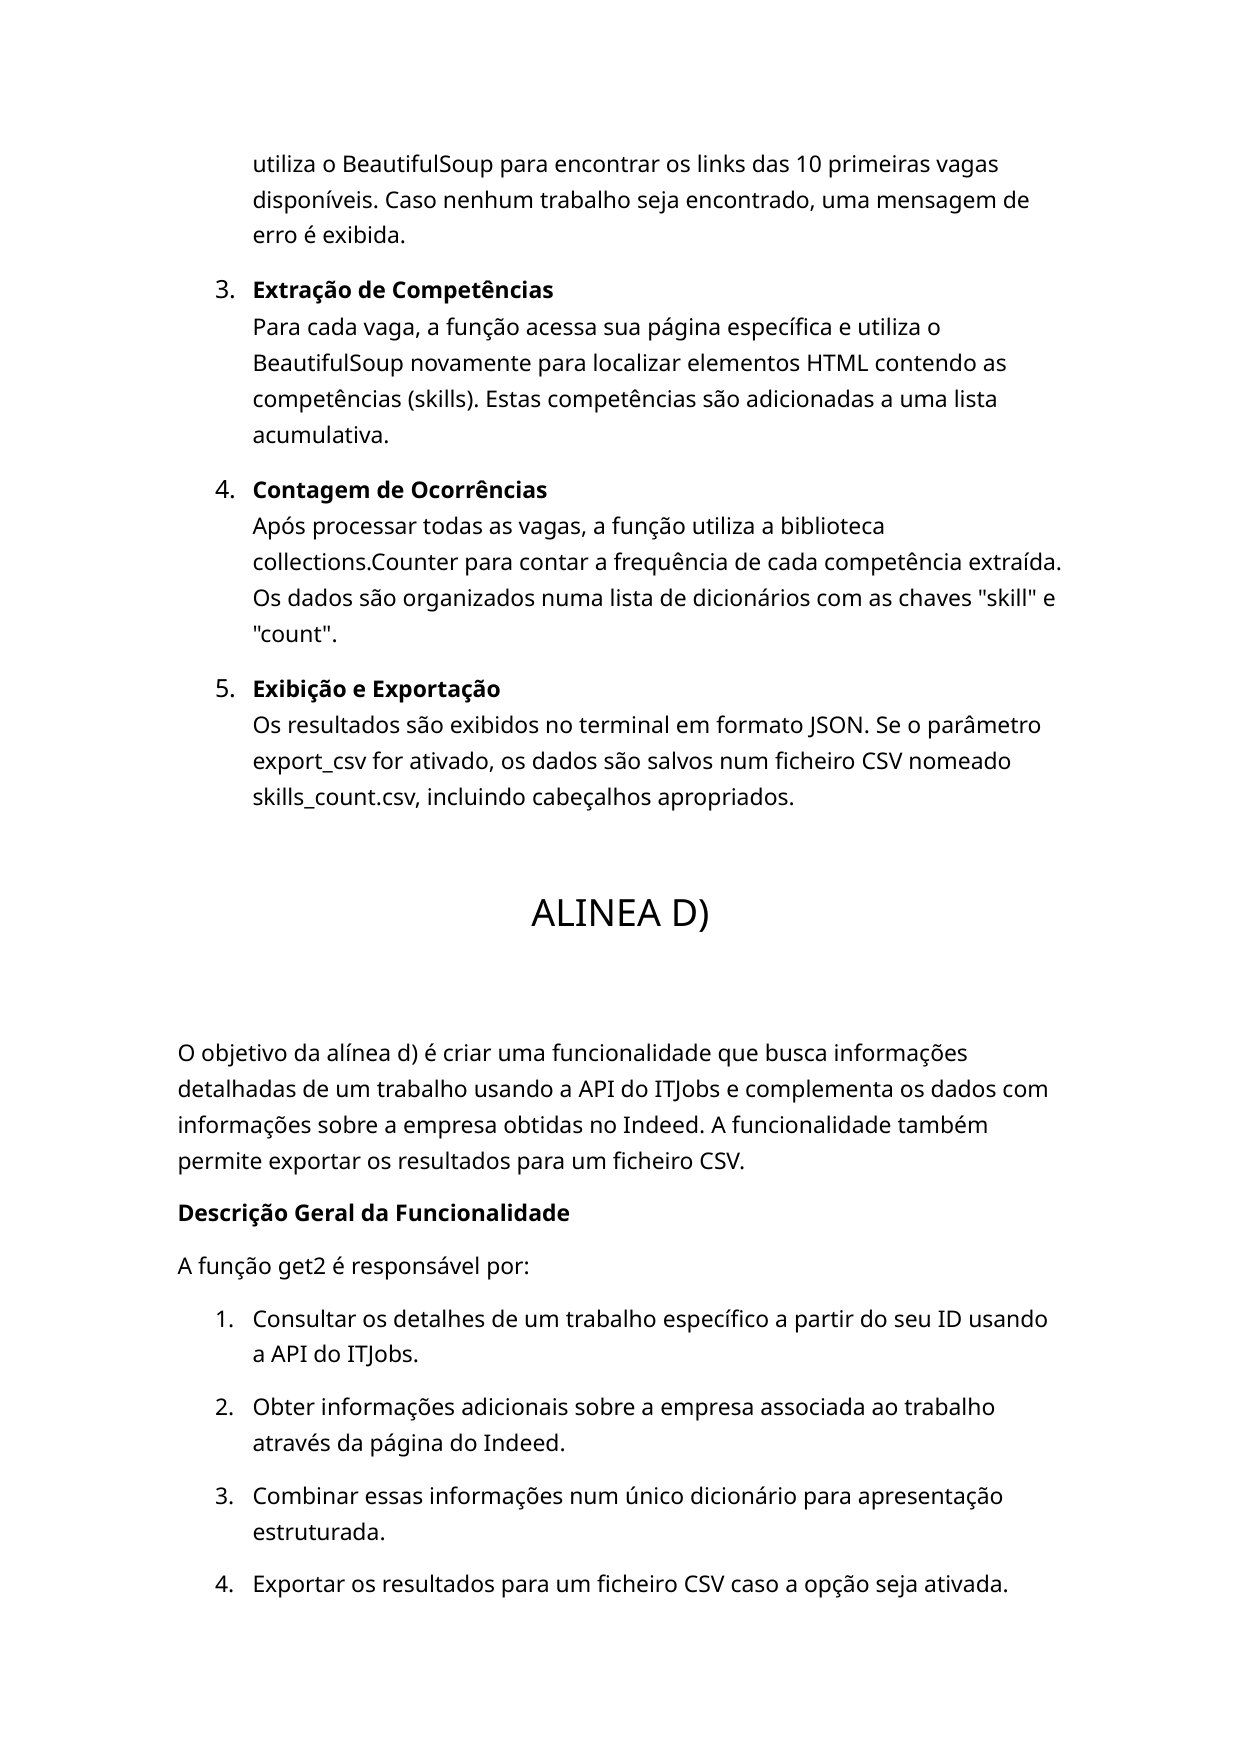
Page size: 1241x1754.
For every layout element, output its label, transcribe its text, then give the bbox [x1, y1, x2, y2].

text A função get2 é responsável por: [177, 1250, 1063, 1281]
list utiliza o BeautifulSoup para encontrar os links das 10 primeiras vagas disponíveis. Caso nenhum trabalho seja encontrado, uma mensagem de erro é exibida. [215, 148, 1063, 251]
text Descrição Geral da Funcionalidade [177, 1197, 1063, 1228]
list Contagem de Ocorrências Após processar todas as vagas, a função utiliza a biblioteca collections.Counter para contar a frequência de cada competência extraída. Os dados são organizados numa lista de dicionários com as chaves "skill" e "count". [215, 471, 1063, 649]
list Obter informações adicionais sobre a empresa associada ao trabalho através da página do Indeed. [215, 1391, 1063, 1458]
list Exibição e Exportação Os resultados são exibidos no terminal em formato JSON. Se o parâmetro export_csv for ativado, os dados são salvos num ficheiro CSV nomeado skills_count.csv, incluindo cabeçalhos apropriados. [215, 670, 1063, 812]
text O objetivo da alínea d) é criar uma funcionalidade que busca informações detalhadas de um trabalho usando a API do ITJobs e complementa os dados com informações sobre a empresa obtidas no Indeed. A funcionalidade também permite exportar os resultados para um ficheiro CSV. [177, 1037, 1063, 1176]
list Consultar os detalhes de um trabalho específico a partir do seu ID usando a API do ITJobs. [215, 1302, 1063, 1370]
list Combinar essas informações num único dicionário para apresentação estruturada. [215, 1479, 1063, 1547]
list Extração de Competências Para cada vaga, a função acessa sua página específica e utiliza o BeautifulSoup novamente para localizar elementos HTML contendo as competências (skills). Estas competências são adicionadas a uma lista acumulativa. [215, 272, 1063, 450]
list Exportar os resultados para um ficheiro CSV caso a opção seja ativada. [215, 1568, 1063, 1599]
text ALINEA D) [177, 886, 1063, 937]
